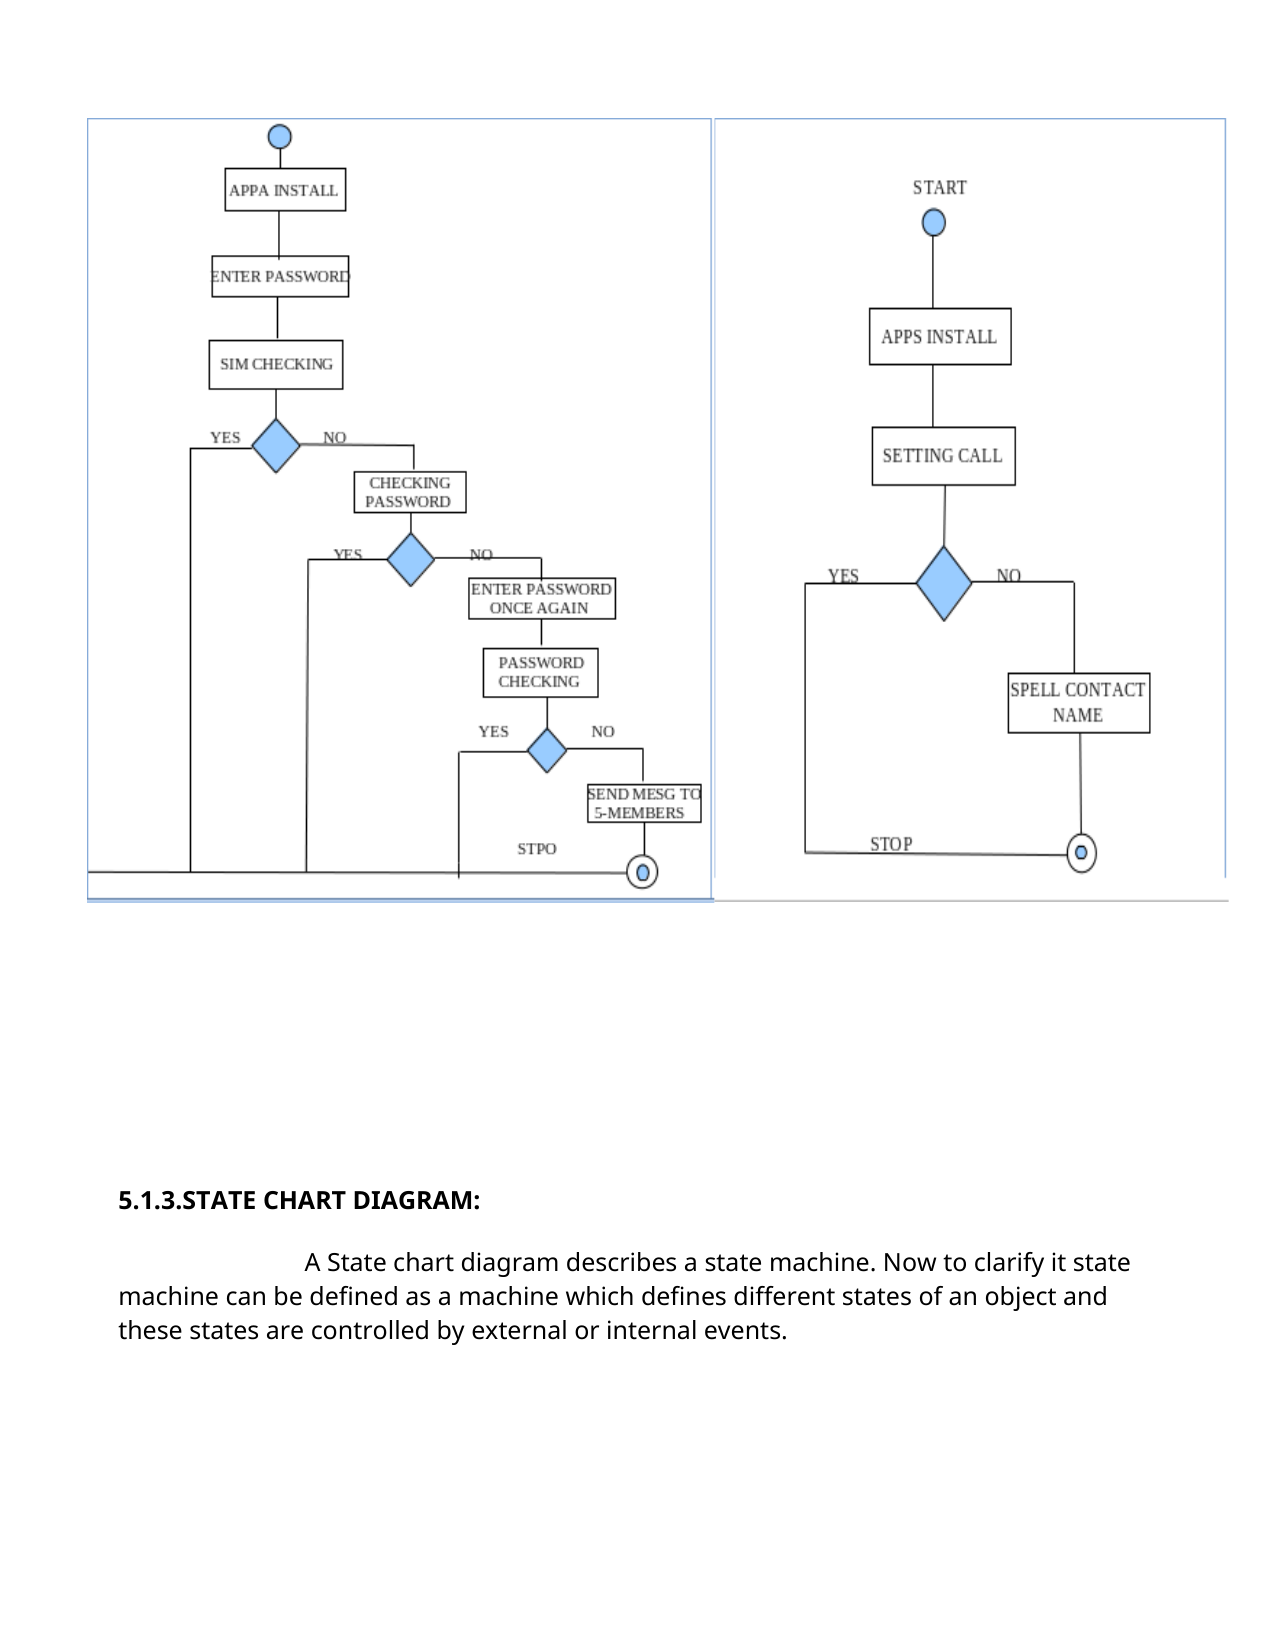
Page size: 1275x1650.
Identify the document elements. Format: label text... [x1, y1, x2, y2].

picture [87, 118, 1229, 903]
text 5.1.3.STATE CHART DIAGRAM: [118, 1183, 1157, 1217]
text A State chart diagram describes a state machine. Now to clarify it state machine can be defined as a machine which defines different states of an object and these states are controlled by external or internal events. [118, 1245, 1157, 1347]
